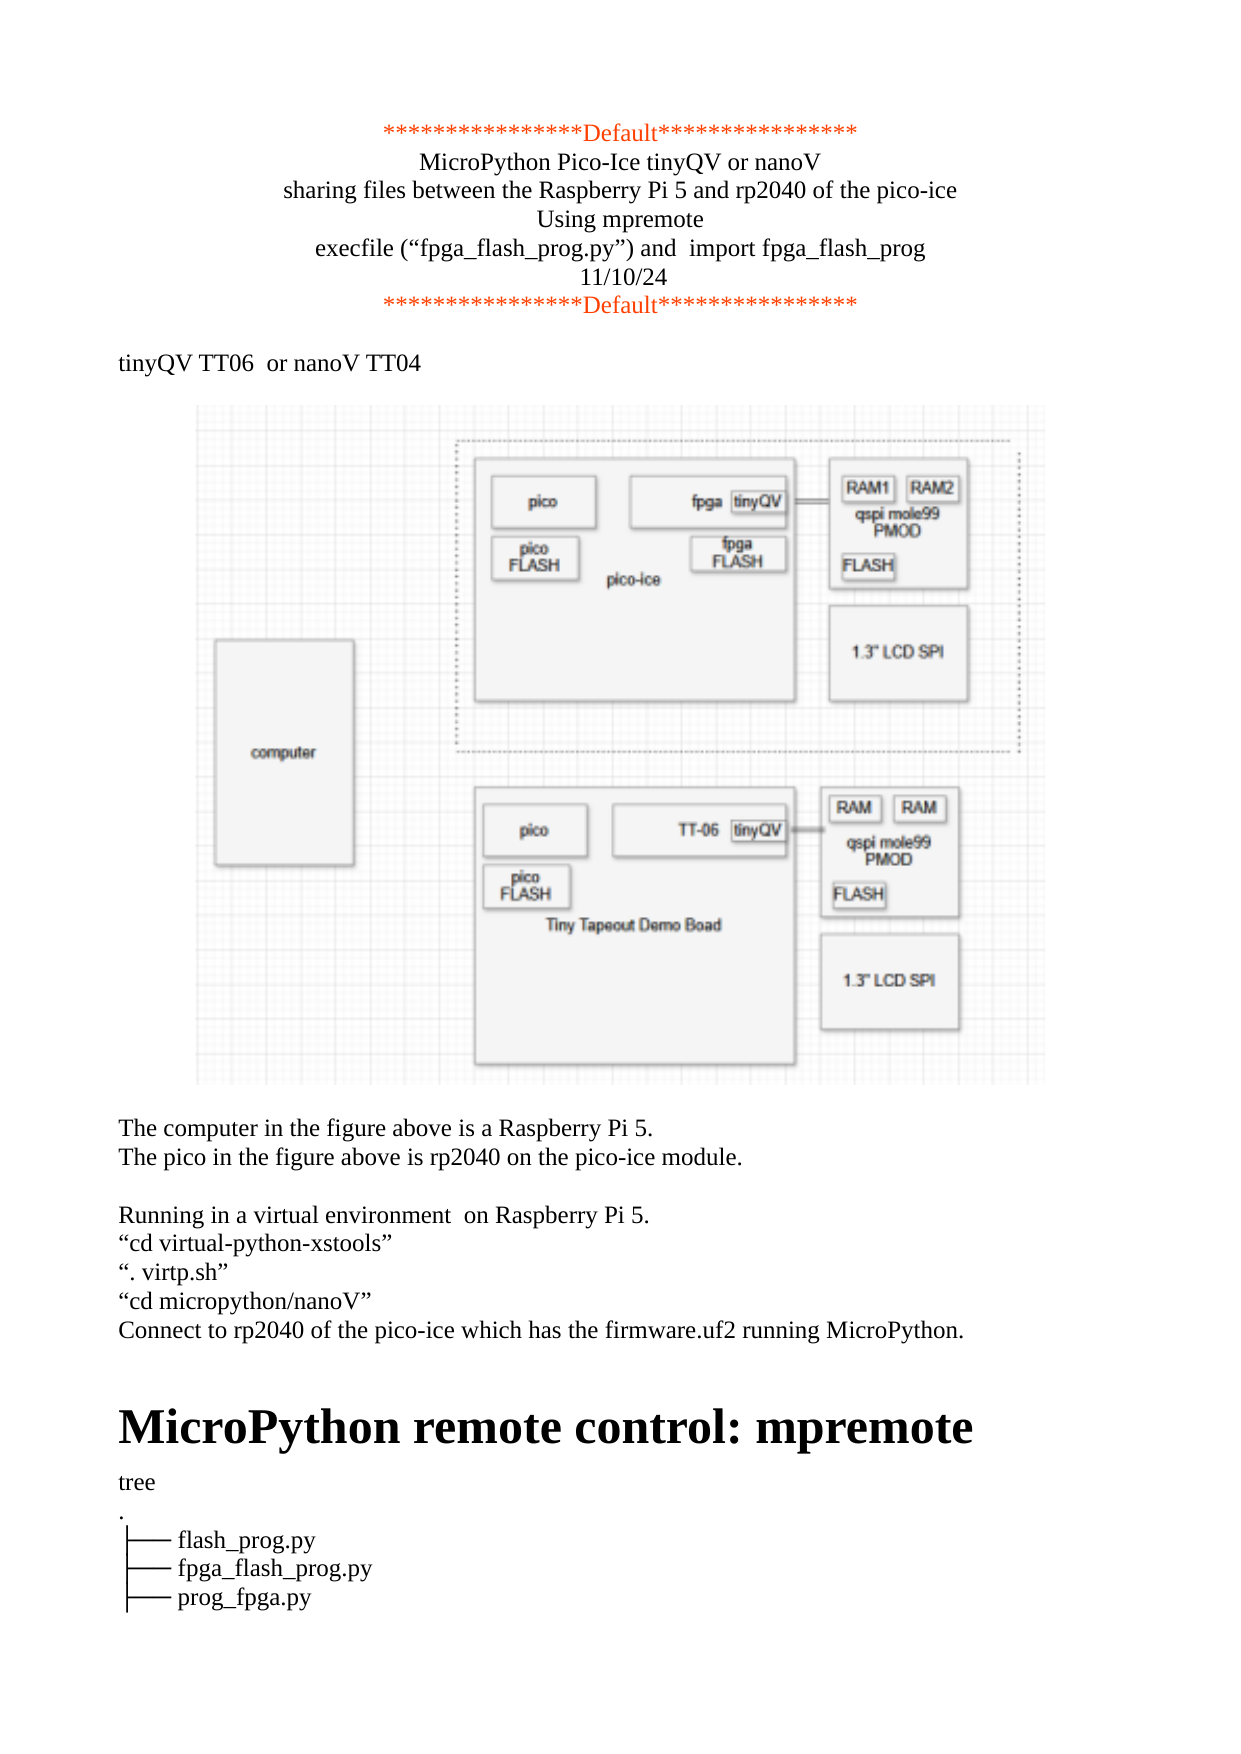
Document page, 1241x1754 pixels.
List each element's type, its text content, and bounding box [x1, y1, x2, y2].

picture [195, 405, 1045, 1085]
text execfile (“fpga_flash_prog.py”) and import fpga_flash_prog [118, 233, 1122, 262]
text “cd virtual-python-xstools” [118, 1228, 1122, 1257]
text ****************Default**************** [118, 291, 1122, 319]
text Using mpremote [118, 204, 1122, 233]
text The computer in the figure above is a Raspberry Pi 5. [118, 1113, 1122, 1142]
text MicroPython Pico-Ice tinyQV or nanoV [118, 147, 1122, 176]
text The pico in the figure above is rp2040 on the pico-ice module. [118, 1142, 1122, 1171]
text ├── fpga_flash_prog.py [128, 1553, 1122, 1582]
text tinyQV TT06 or nanoV TT04 [118, 348, 1122, 377]
text 11/10/24 [118, 262, 1122, 291]
subtitle MicroPython remote control: mpremote [118, 1397, 1122, 1455]
text “cd micropython/nanoV” [118, 1286, 1122, 1315]
text . [118, 1496, 1122, 1525]
text ├── flash_prog.py [128, 1525, 1122, 1553]
text ├── prog_fpga.py [128, 1582, 1122, 1611]
text Running in a virtual environment on Raspberry Pi 5. [118, 1200, 1122, 1228]
text ****************Default**************** [118, 118, 1122, 147]
text sharing files between the Raspberry Pi 5 and rp2040 of the pico-ice [118, 176, 1122, 204]
text tree [118, 1467, 1122, 1496]
text Connect to rp2040 of the pico-ice which has the firmware.uf2 running MicroPython. [118, 1315, 1122, 1343]
text “. virtp.sh” [118, 1257, 1122, 1286]
